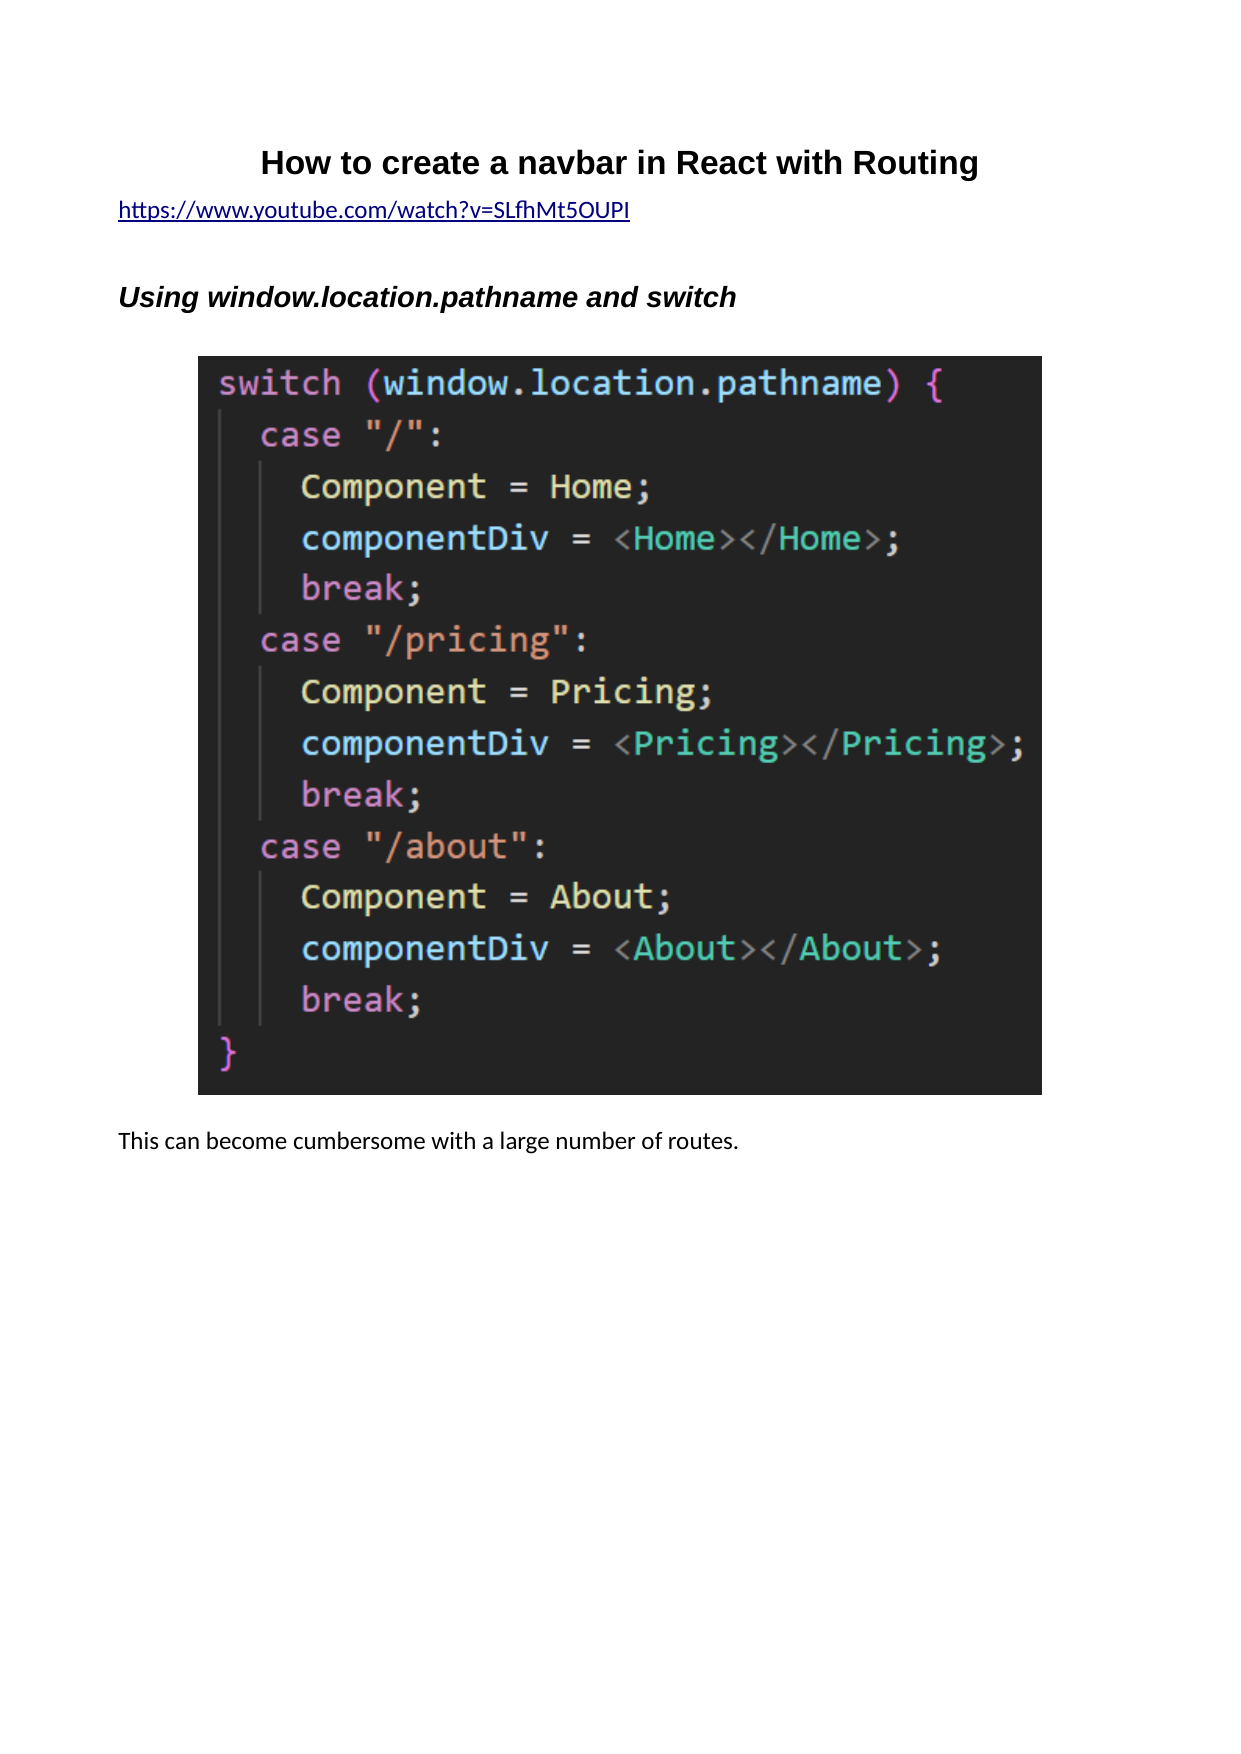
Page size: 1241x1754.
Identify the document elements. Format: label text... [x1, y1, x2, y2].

subtitle How to create a navbar in React with Routing [118, 143, 1122, 182]
subtitle Using window.location.pathname and switch [118, 280, 1122, 314]
text This can become cumbersome with a large number of routes. [118, 1125, 1122, 1156]
text https://www.youtube.com/watch?v=SLfhMt5OUPI [118, 194, 1122, 225]
picture [198, 356, 1042, 1095]
